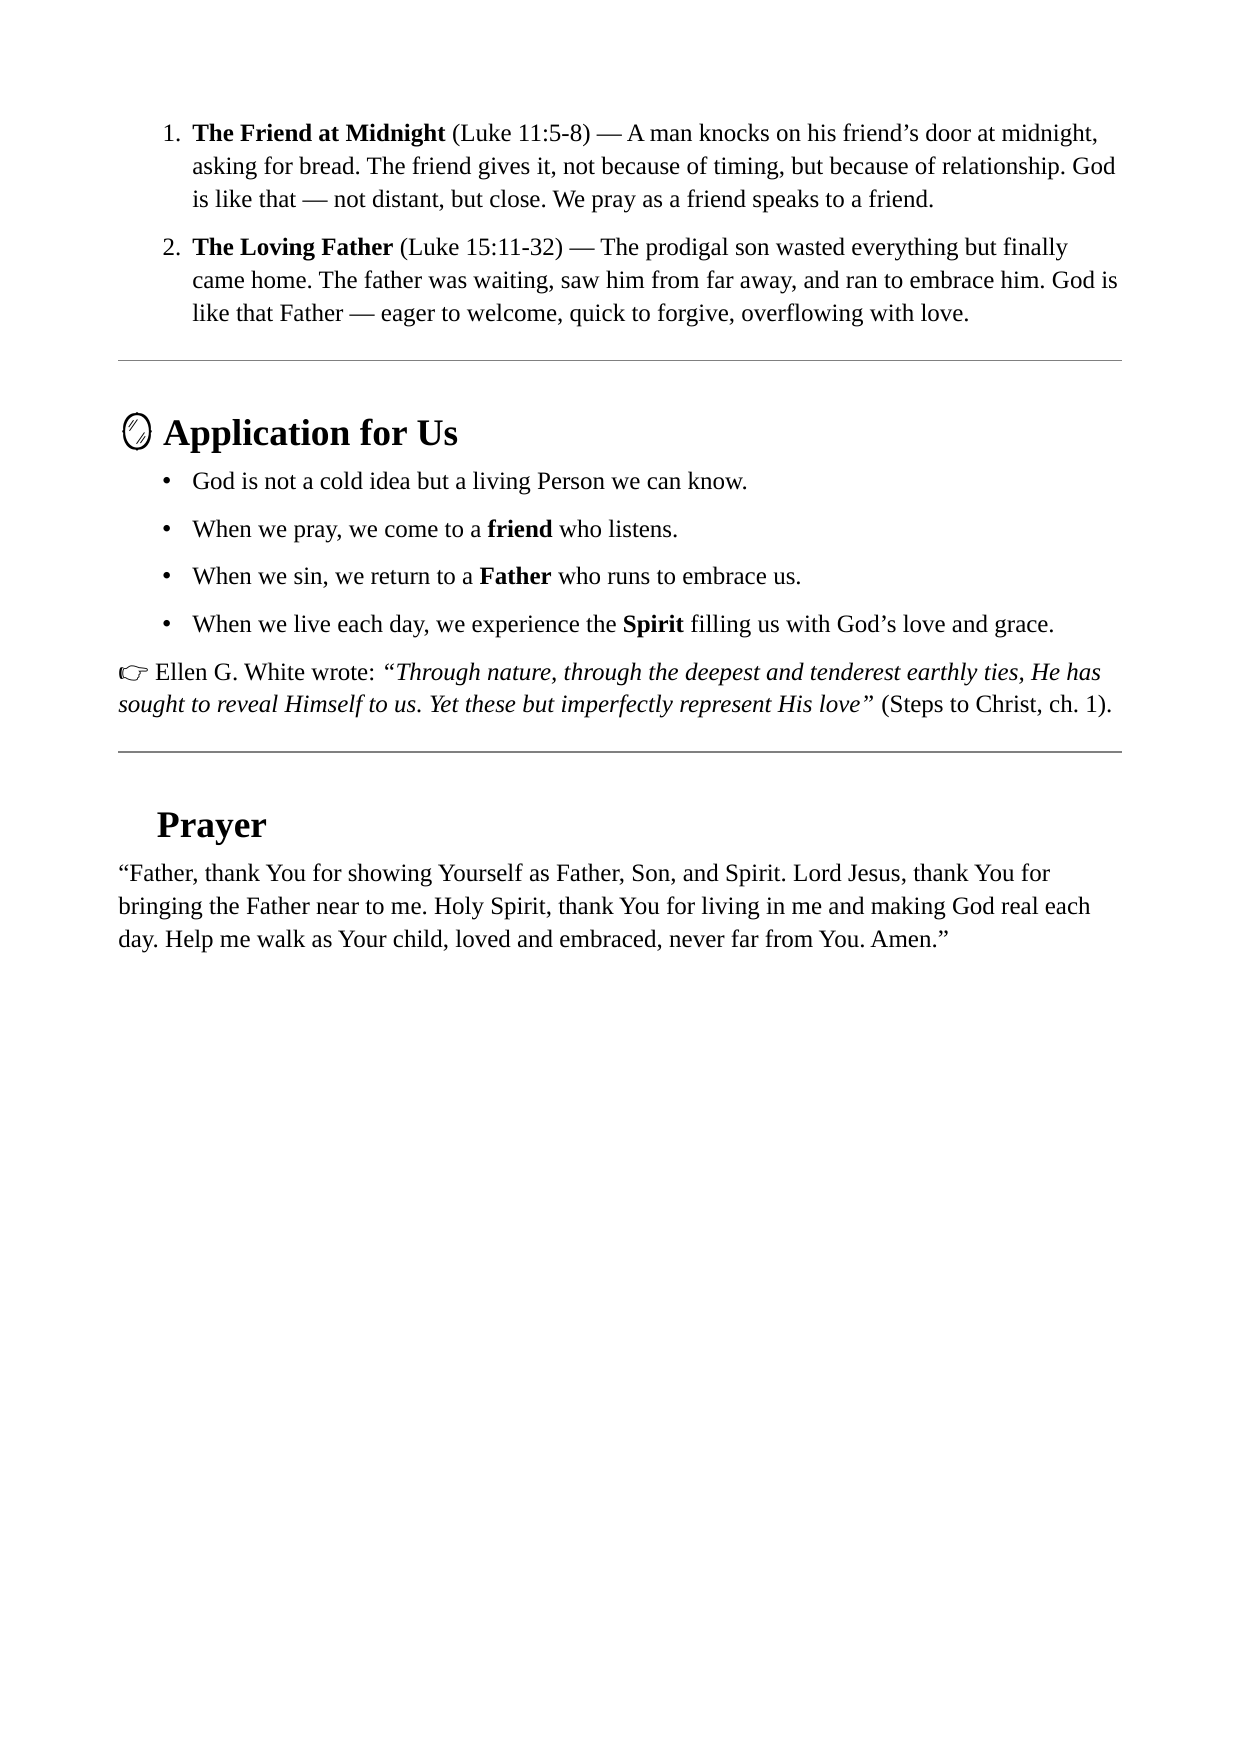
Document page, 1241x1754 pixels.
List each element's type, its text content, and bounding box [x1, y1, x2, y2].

subtitle 🙏 Prayer [118, 802, 1122, 845]
text 👉 Ellen G. White wrote: “Through nature, through the deepest and tenderest earthly ties, He has sought to reveal Himself to us. Yet these but imperfectly represent His love” (Steps to Christ, ch. 1). [118, 657, 1122, 718]
list God is not a cold idea but a living Person we can know. [162, 466, 1122, 495]
list When we pray, we come to a friend who listens. [162, 514, 1122, 542]
list When we live each day, we experience the Spirit filling us with God’s love and grace. [162, 609, 1122, 638]
list When we sin, we return to a Father who runs to embrace us. [162, 561, 1122, 590]
list The Loving Father (Luke 15:11-32) — The prodigal son wasted everything but finally came home. The father was waiting, saw him from far away, and ran to embrace him. God is like that Father — eager to welcome, quick to forgive, overflowing with love. [162, 232, 1122, 327]
text “Father, thank You for showing Yourself as Father, Son, and Spirit. Lord Jesus, thank You for bringing the Father near to me. Holy Spirit, thank You for living in me and making God real each day. Help me walk as Your child, loved and embraced, never far from You. Amen.” [118, 858, 1122, 953]
subtitle 🪞 Application for Us [118, 411, 1122, 454]
list The Friend at Midnight (Luke 11:5-8) — A man knocks on his friend’s door at midnight, asking for bread. The friend gives it, not because of timing, but because of relationship. God is like that — not distant, but close. We pray as a friend speaks to a friend. [162, 118, 1122, 213]
